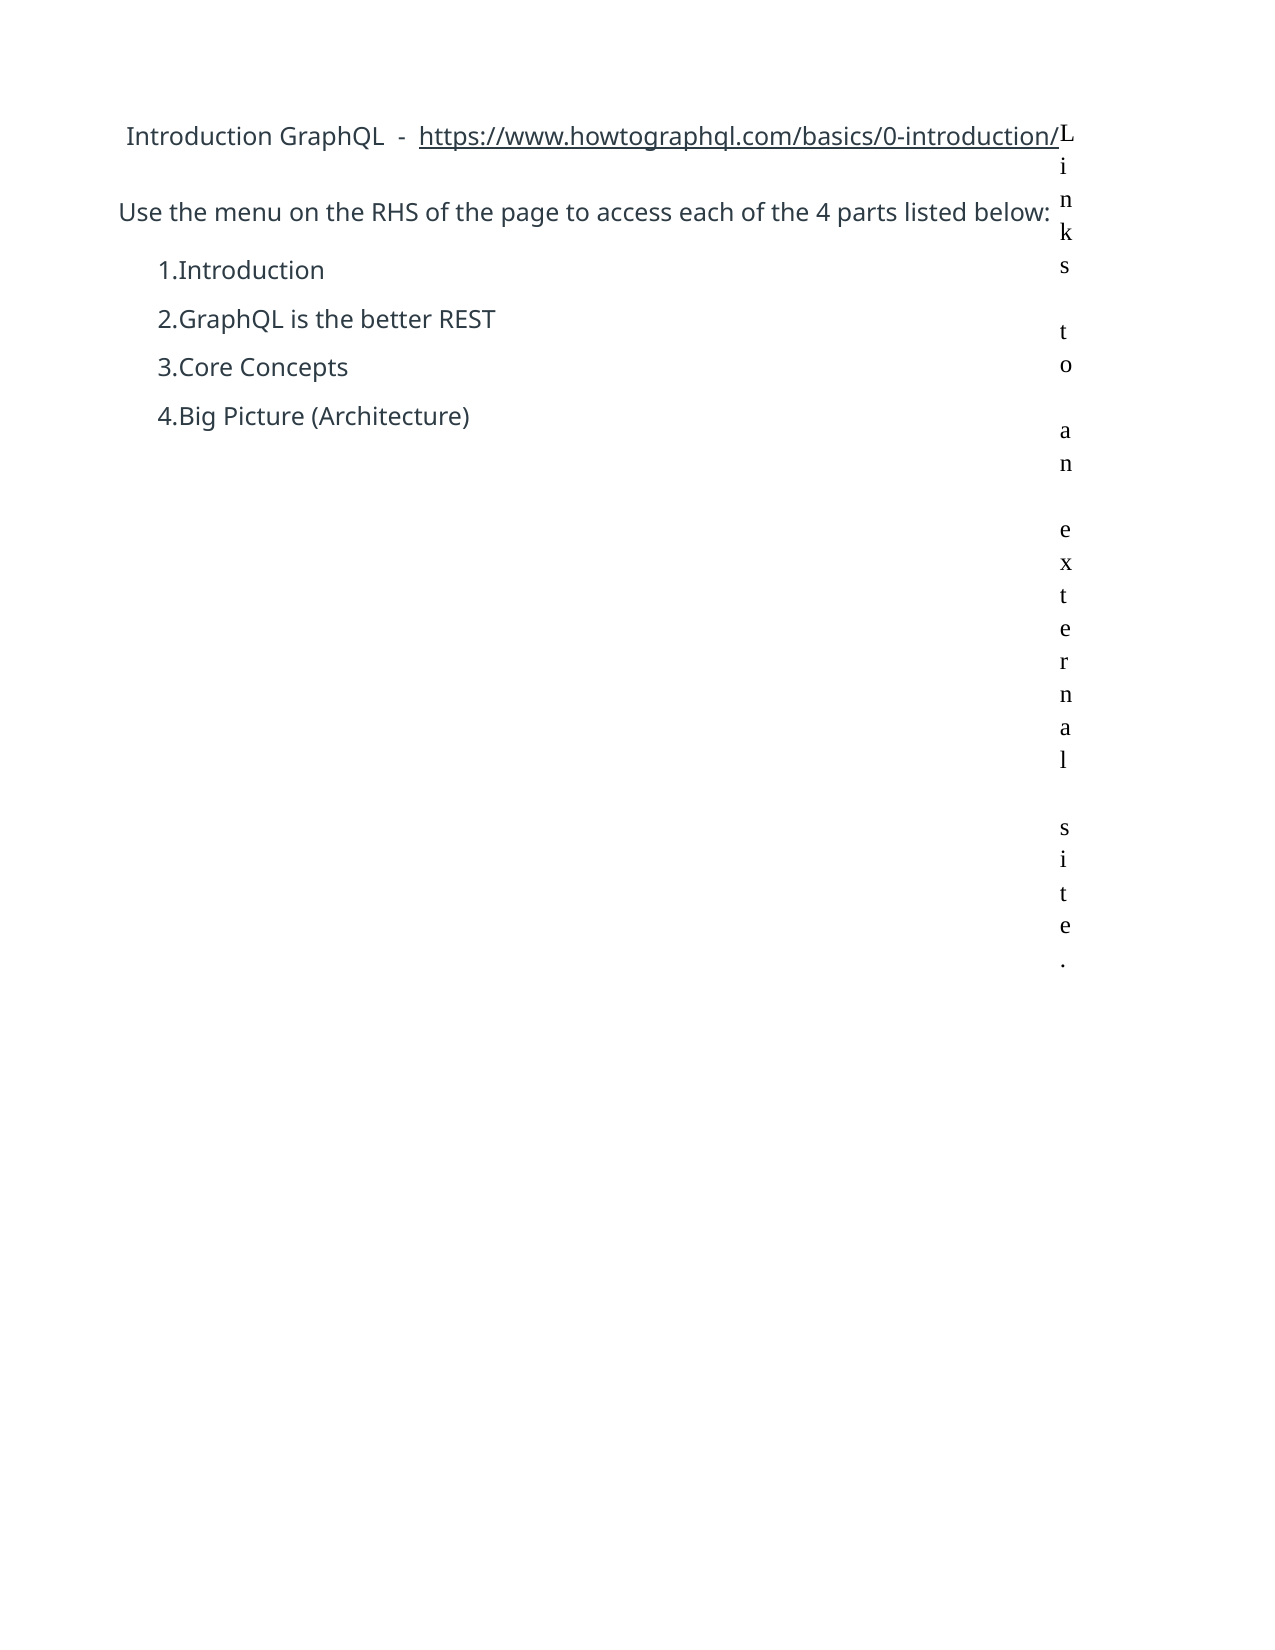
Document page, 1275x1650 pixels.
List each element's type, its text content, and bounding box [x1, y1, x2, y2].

text Introduction GraphQL - https://www.howtographql.com/basics/0-introduction/ [126, 118, 1059, 152]
list Big Picture (Architecture) [118, 398, 1059, 432]
list GraphQL is the better REST [1062, 301, 1157, 335]
list Introduction [1062, 253, 1157, 287]
list Core Concepts [118, 350, 1059, 384]
text Introduction GraphQL - https://www.howtographql.com/basics/0-introduction/ [1062, 118, 1157, 152]
list Core Concepts [1062, 350, 1157, 384]
list Introduction [118, 253, 1059, 287]
list Big Picture (Architecture) [1062, 398, 1157, 432]
text Use the menu on the RHS of the page to access each of the 4 parts listed below: [118, 195, 1059, 229]
list GraphQL is the better REST [118, 301, 1059, 335]
text Use the menu on the RHS of the page to access each of the 4 parts listed below: [1062, 195, 1157, 229]
